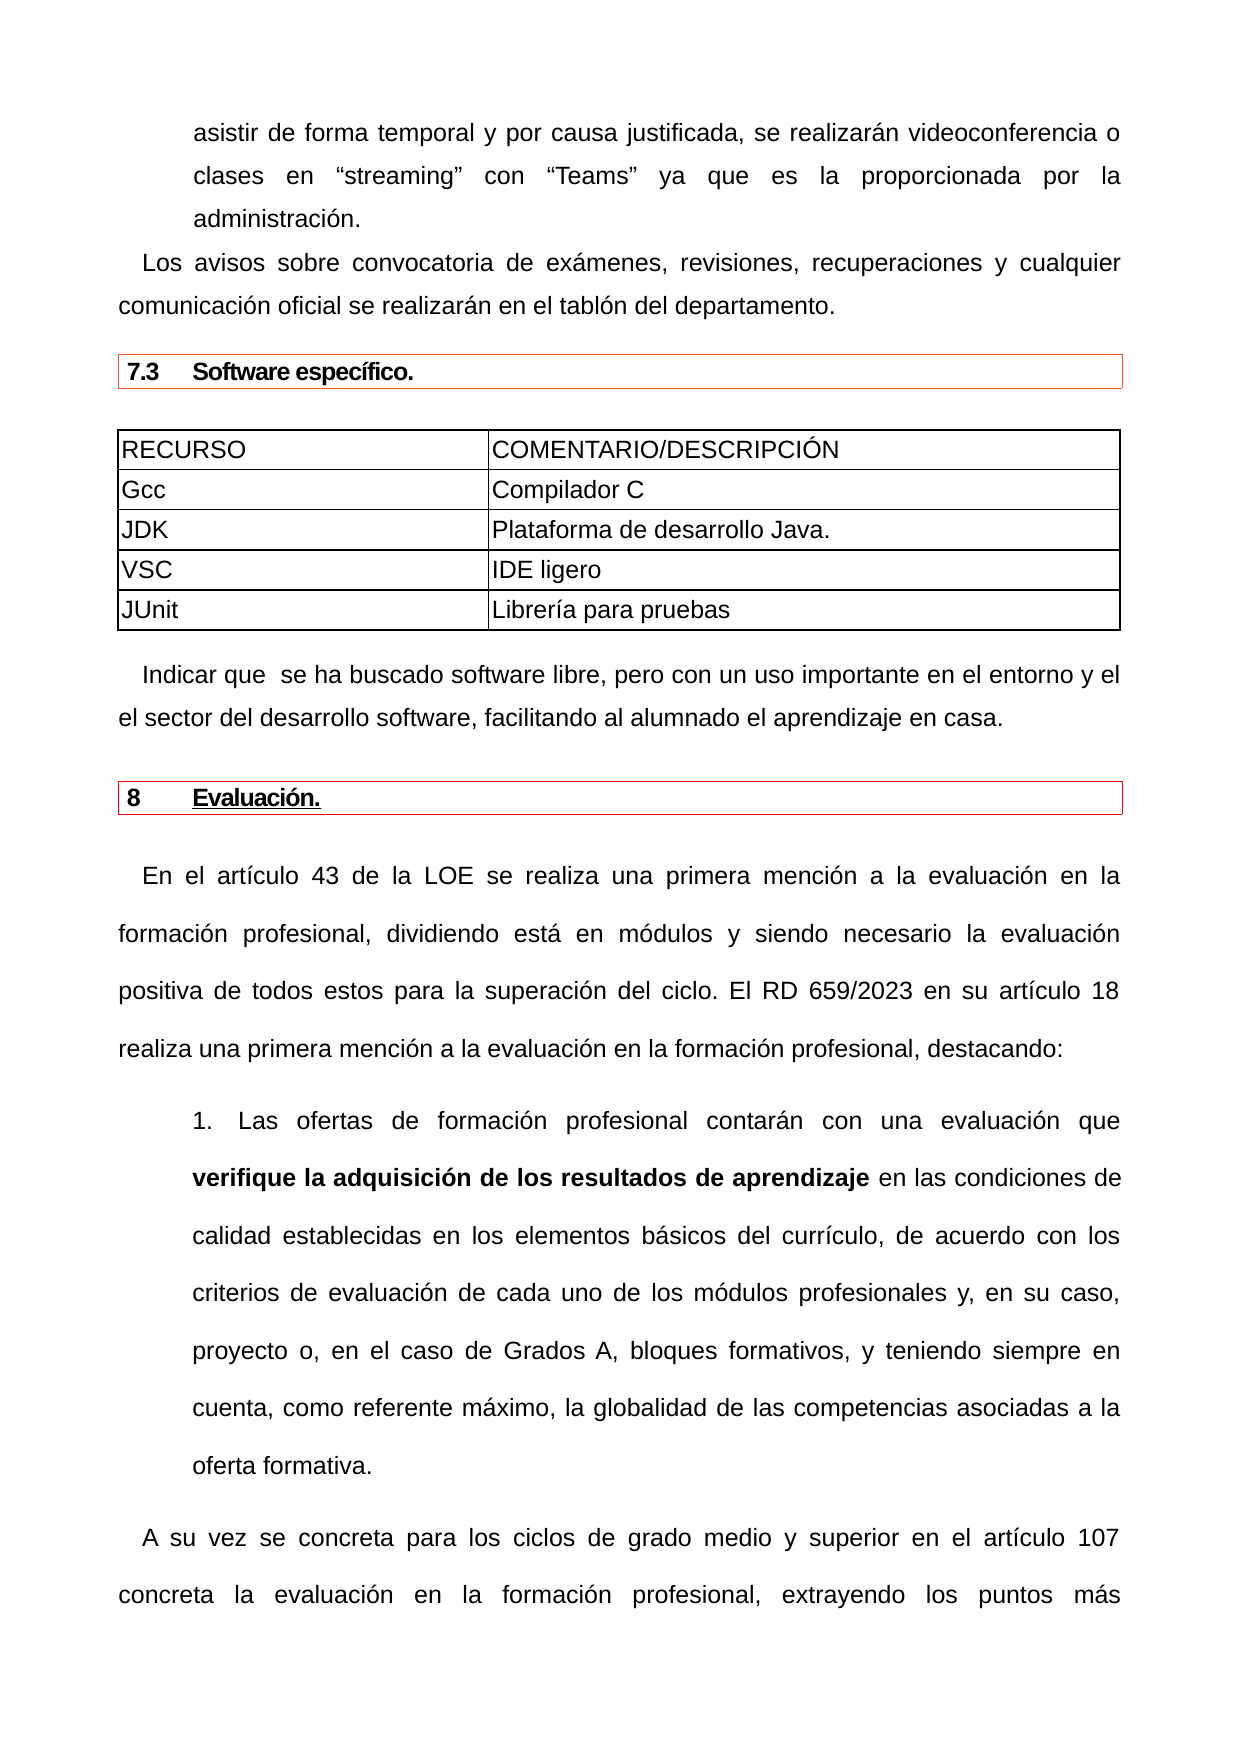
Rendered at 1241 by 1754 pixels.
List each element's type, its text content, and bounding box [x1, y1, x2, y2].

subtitle Software específico. [119, 355, 1122, 388]
table_cell IDE ligero [489, 551, 1119, 589]
table_header COMENTARIO/DESCRIPCIÓN [489, 431, 1119, 468]
table_cell VSC [119, 551, 488, 589]
text Los avisos sobre convocatoria de exámenes, revisiones, recuperaciones y cualquier comunicación oficial se realizarán en el tablón del departamento. [118, 247, 1122, 319]
table_cell JDK [119, 510, 488, 549]
text En el artículo 43 de la LOE se realiza una primera mención a la evaluación en la formación profesional, dividiendo está en módulos y siendo necesario la evaluación positiva de todos estos para la superación del ciclo. El RD 659/2023 en su artículo 18 realiza una primera mención a la evaluación en la formación profesional, destacando: [118, 861, 1122, 1062]
subtitle Evaluación. [119, 782, 1122, 814]
list asistir de forma temporal y por causa justificada, se realizarán videoconferencia o clases en “streaming” con “Teams” ya que es la proporcionada por la administración. [156, 118, 1122, 233]
table_cell Gcc [119, 470, 488, 509]
table_header RECURSO [119, 431, 488, 468]
table_cell JUnit [119, 591, 488, 629]
text 1. Las ofertas de formación profesional contarán con una evaluación que verifique la adquisición de los resultados de aprendizaje en las condiciones de calidad establecidas en los elementos básicos del currículo, de acuerdo con los criterios de evaluación de cada uno de los módulos profesionales y, en su caso, proyecto o, en el caso de Grados A, bloques formativos, y teniendo siempre en cuenta, como referente máximo, la globalidad de las competencias asociadas a la oferta formativa. [192, 1106, 1122, 1479]
table_cell Plataforma de desarrollo Java. [489, 510, 1119, 549]
text Indicar que se ha buscado software libre, pero con un uso importante en el entorno y el el sector del desarrollo software, facilitando al alumnado el aprendizaje en casa. [118, 660, 1122, 732]
table_cell Librería para pruebas [489, 591, 1119, 629]
text A su vez se concreta para los ciclos de grado medio y superior en el artículo 107 concreta la evaluación en la formación profesional, extrayendo los puntos más [118, 1523, 1122, 1609]
table_cell Compilador C [489, 470, 1119, 509]
